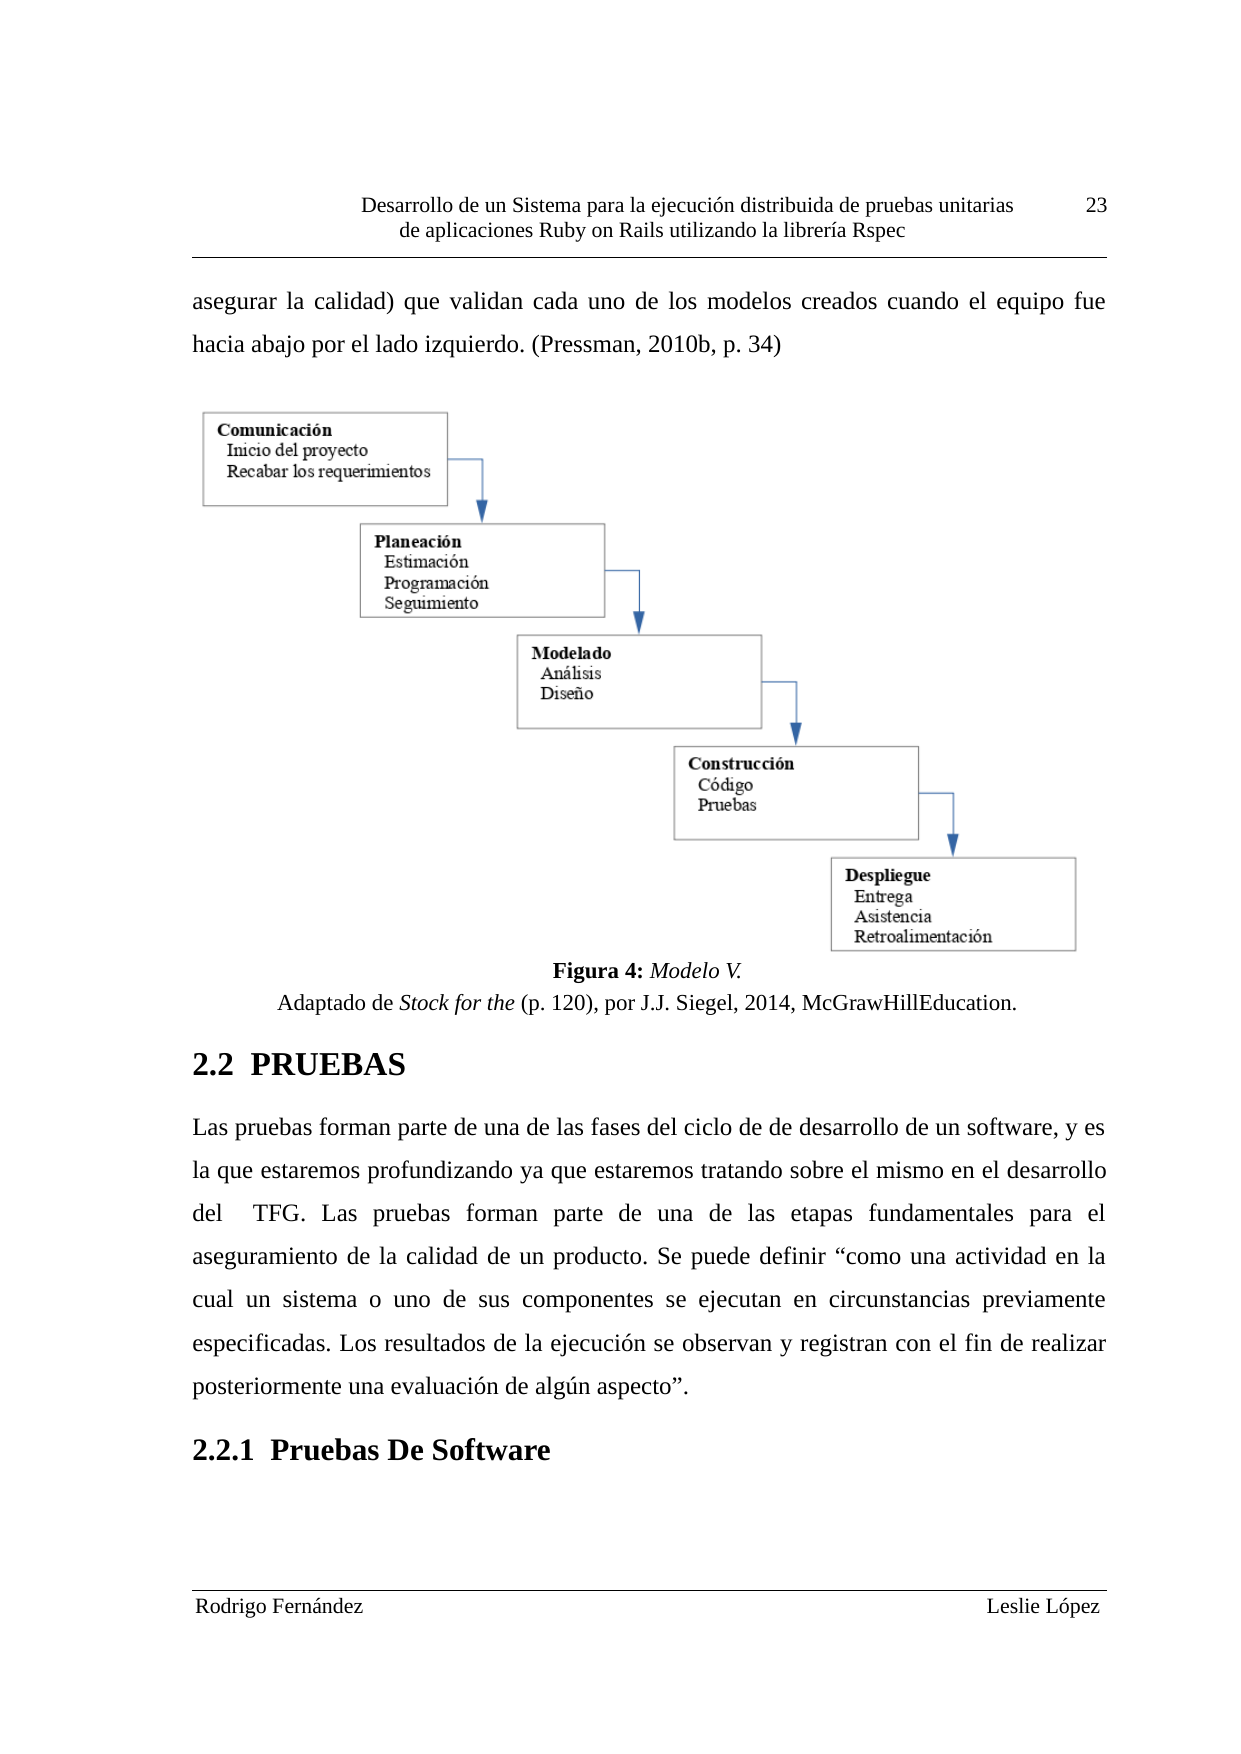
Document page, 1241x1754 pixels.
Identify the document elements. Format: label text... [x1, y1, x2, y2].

text Adaptado de Stock for the (p. 120), por J.J. Siegel, 2014, McGrawHillEducation. [199, 989, 1096, 1015]
subtitle Pruebas [192, 1044, 1107, 1082]
text Las pruebas forman parte de una de las fases del ciclo de de desarrollo de un software, y es la que estaremos profundizando ya que estaremos tratando sobre el mismo en el desarrollo del TFG. Las pruebas forman parte de una de las etapas fundamentales para el aseguramiento de la calidad de un producto. Se puede definir “como una actividad en la cual un sistema o uno de sus componentes se ejecutan en circunstancias previamente especificadas. Los resultados de la ejecución se observan y registran con el fin de realizar posteriormente una evaluación de algún aspecto”. [192, 1112, 1107, 1399]
text asegurar la calidad) que validan cada uno de los modelos creados cuando el equipo fue hacia abajo por el lado izquierdo. (Pressman, 2010b, p. 34) [192, 286, 1107, 358]
picture [198, 407, 1081, 957]
subtitle Pruebas de Software [192, 1432, 1107, 1467]
text Figura 4: Modelo V. [199, 387, 1096, 983]
